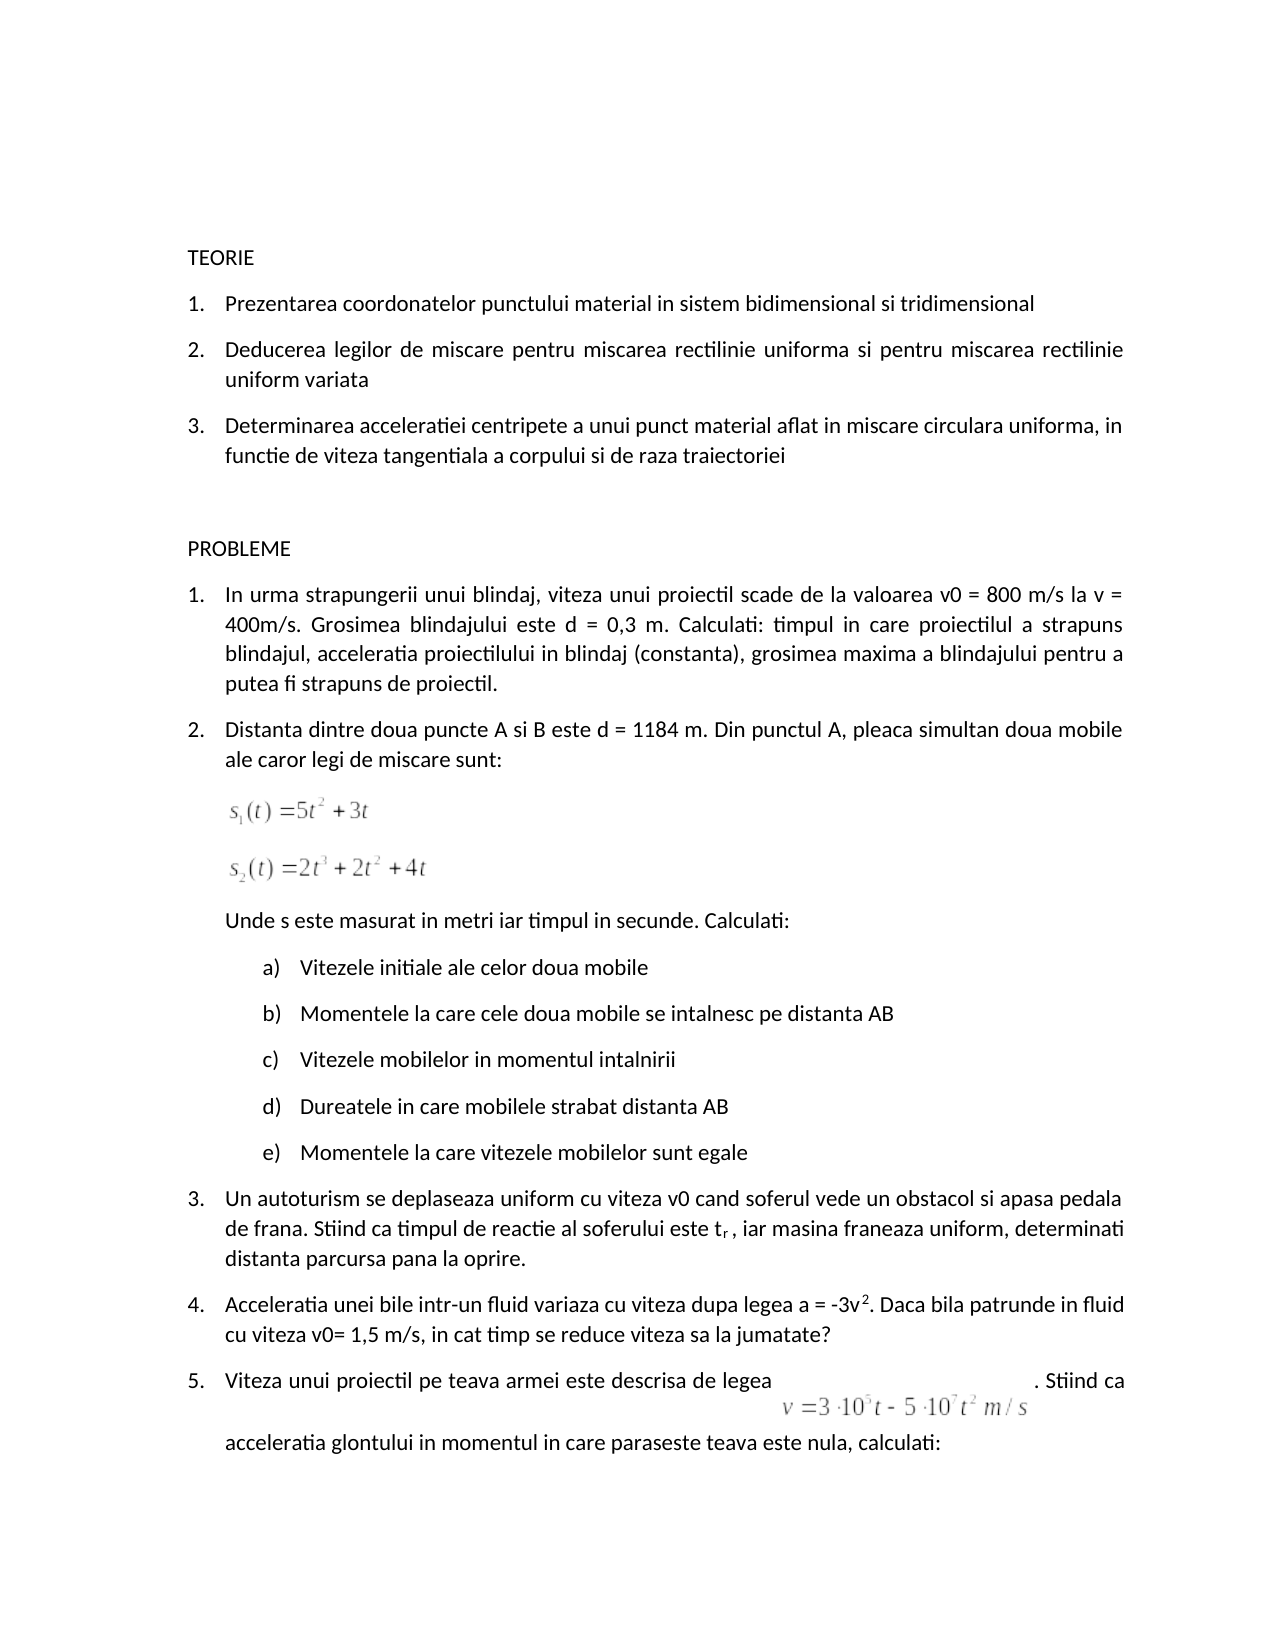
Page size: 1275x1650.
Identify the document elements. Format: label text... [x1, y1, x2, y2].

list Unde s este masurat in metri iar timpul in secunde. Calculati: [225, 906, 1125, 934]
list Dureatele in care mobilele strabat distanta AB [262, 1092, 1125, 1120]
text PROBLEME [187, 534, 1125, 562]
list Acceleratia unei bile intr-un fluid variaza cu viteza dupa legea a = -3v2. Daca bila patrunde in fluid cu viteza v0= 1,5 m/s, in cat timp se reduce viteza sa la jumatate? [187, 1290, 1125, 1348]
list Vitezele mobilelor in momentul intalnirii [262, 1046, 1125, 1073]
list Un autoturism se deplaseaza uniform cu viteza v0 cand soferul vede un obstacol si apasa pedala de frana. Stiind ca timpul de reactie al soferului este tr , iar masina franeaza uniform, determinati distanta parcursa pana la oprire. [187, 1184, 1125, 1272]
list Vitezele initiale ale celor doua mobile [262, 953, 1125, 981]
list Distanta dintre doua puncte A si B este d = 1184 m. Din punctul A, pleaca simultan doua mobile ale caror legi de miscare sunt: [187, 716, 1125, 773]
list Deducerea legilor de miscare pentru miscarea rectilinie uniforma si pentru miscarea rectilinie uniform variata [187, 335, 1125, 393]
list Viteza unui proiectil pe teava armei este descrisa de legea . Stiind ca acceleratia glontului in momentul in care paraseste teava este nula, calculati: [187, 1366, 1125, 1456]
list Prezentarea coordonatelor punctului material in sistem bidimensional si tridimensional [187, 289, 1125, 317]
text TEORIE [187, 243, 1125, 271]
list Determinarea acceleratiei centripete a unui punct material aflat in miscare circulara uniforma, in functie de viteza tangentiala a corpului si de raza traiectoriei [187, 411, 1125, 469]
list Momentele la care cele doua mobile se intalnesc pe distanta AB [262, 999, 1125, 1027]
list Momentele la care vitezele mobilelor sunt egale [262, 1138, 1125, 1166]
list In urma strapungerii unui blindaj, viteza unui proiectil scade de la valoarea v0 = 800 m/s la v = 400m/s. Grosimea blindajului este d = 0,3 m. Calculati: timpul in care proiectilul a strapuns blindajul, acceleratia proiectilului in blindaj (constanta), grosimea maxima a blindajului pentru a putea fi strapuns de proiectil. [187, 580, 1125, 697]
